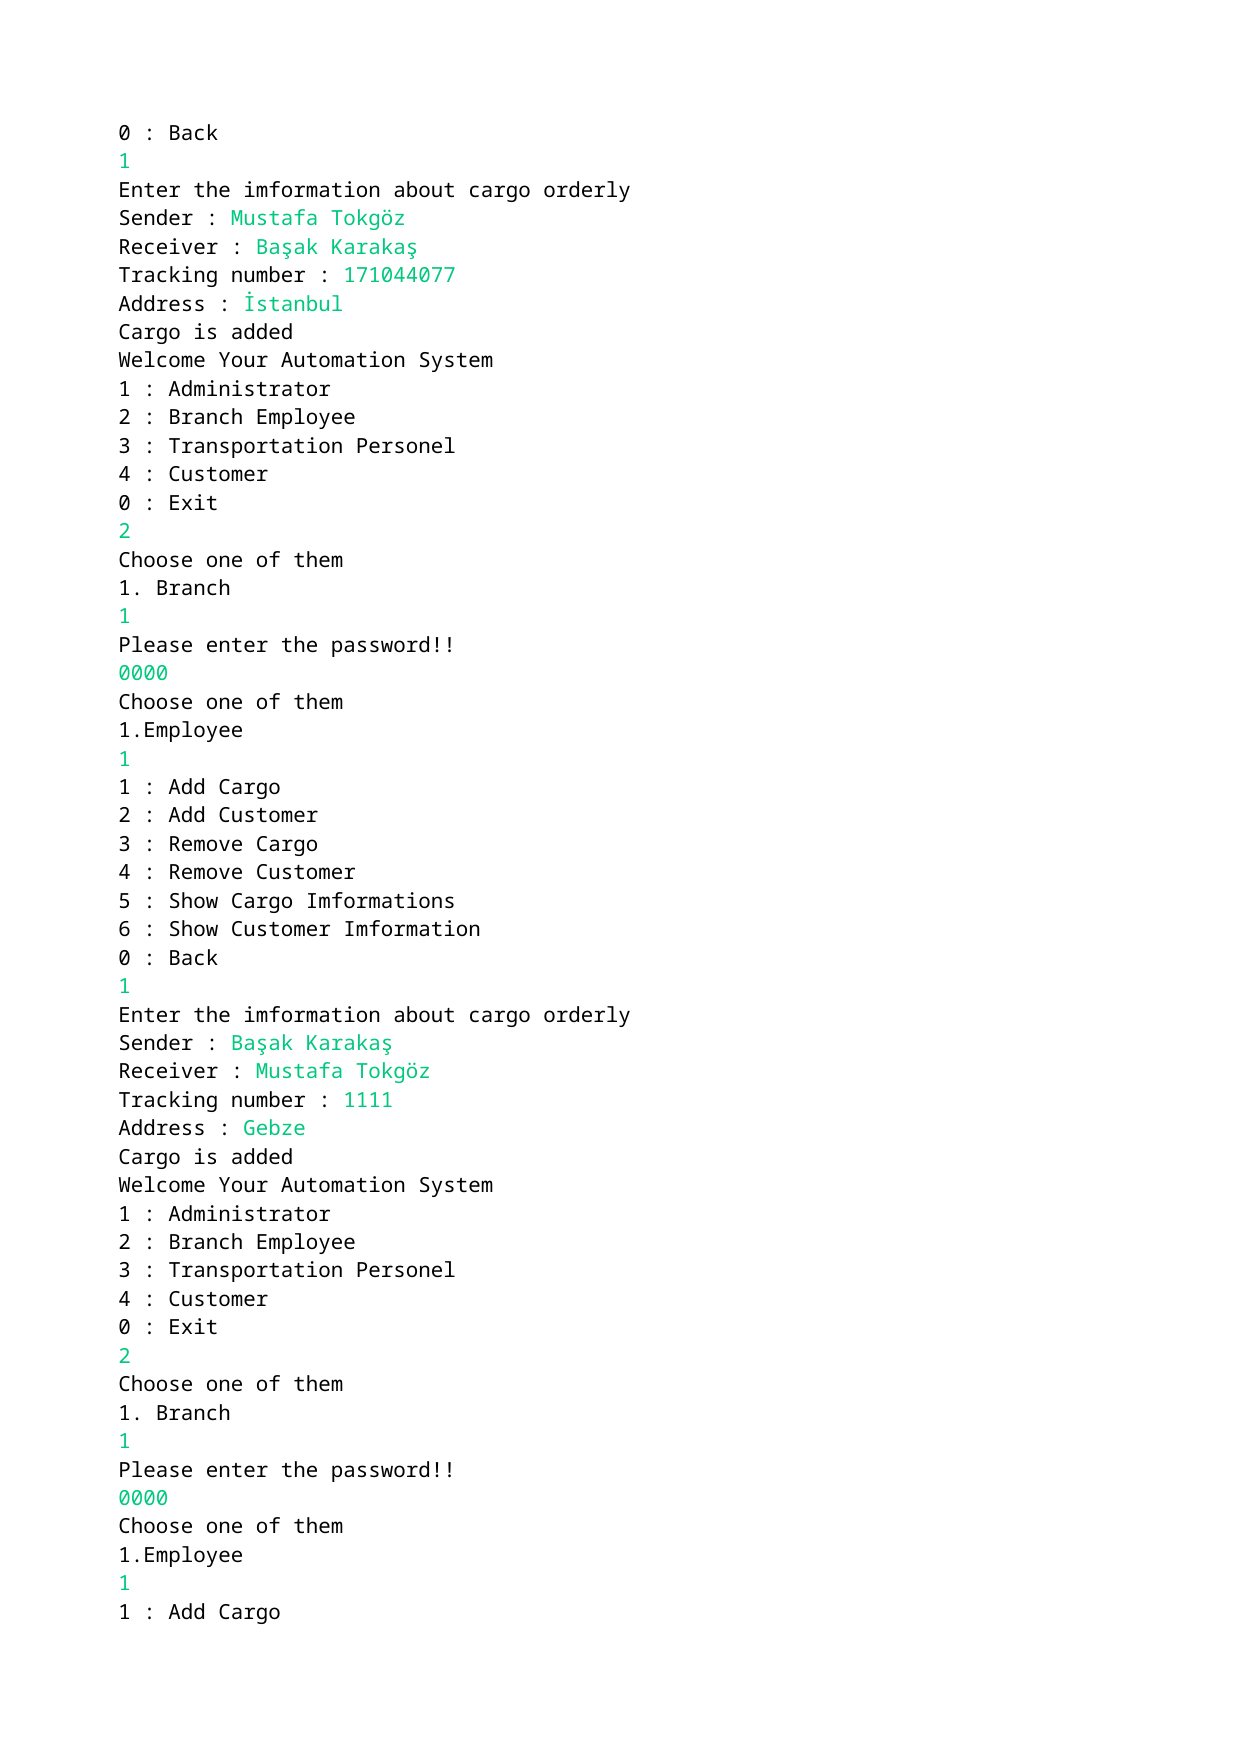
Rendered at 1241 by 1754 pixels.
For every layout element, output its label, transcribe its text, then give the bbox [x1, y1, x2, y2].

text 1 : Administrator [118, 1199, 1122, 1227]
text Choose one of them [118, 1512, 1122, 1540]
text Welcome Your Automation System [118, 346, 1122, 374]
text 1 [118, 1426, 1122, 1455]
text 1 [118, 602, 1122, 630]
text 1 [118, 1568, 1122, 1597]
text 2 [118, 1341, 1122, 1369]
text 1 [118, 744, 1122, 772]
text 5 : Show Cargo Imformations [118, 886, 1122, 914]
text 4 : Remove Customer [118, 857, 1122, 886]
text Please enter the password!! [118, 1455, 1122, 1483]
text 2 : Branch Employee [118, 402, 1122, 431]
text 3 : Transportation Personel [118, 431, 1122, 459]
text 3 : Transportation Personel [118, 1256, 1122, 1284]
text 1. Branch [118, 573, 1122, 602]
text 0 : Exit [118, 1312, 1122, 1341]
text 1 [118, 971, 1122, 1000]
text Sender : Başak Karakaş [118, 1028, 1122, 1057]
text Cargo is added [118, 317, 1122, 346]
text 0 : Exit [118, 488, 1122, 516]
text Enter the imformation about cargo orderly [118, 1000, 1122, 1028]
text Tracking number : 1111 [118, 1085, 1122, 1113]
text 1 : Add Cargo [118, 1597, 1122, 1625]
text 0000 [118, 658, 1122, 687]
text Choose one of them [118, 545, 1122, 573]
text Cargo is added [118, 1142, 1122, 1170]
text Choose one of them [118, 1369, 1122, 1398]
text 0000 [118, 1483, 1122, 1512]
text Address : İstanbul [118, 289, 1122, 317]
text Please enter the password!! [118, 630, 1122, 658]
text Address : Gebze [118, 1113, 1122, 1142]
text Enter the imformation about cargo orderly [118, 175, 1122, 203]
text 1.Employee [118, 1540, 1122, 1568]
text Tracking number : 171044077 [118, 260, 1122, 289]
text 3 : Remove Cargo [118, 829, 1122, 857]
text 1 : Administrator [118, 374, 1122, 402]
text 4 : Customer [118, 459, 1122, 488]
text 1 : Add Cargo [118, 772, 1122, 801]
text Receiver : Başak Karakaş [118, 232, 1122, 260]
text 1 [118, 147, 1122, 175]
text Sender : Mustafa Tokgöz [118, 203, 1122, 232]
text 2 : Add Customer [118, 801, 1122, 829]
text 2 : Branch Employee [118, 1227, 1122, 1256]
text 1.Employee [118, 715, 1122, 744]
text 0 : Back [118, 943, 1122, 971]
text Welcome Your Automation System [118, 1170, 1122, 1199]
text 6 : Show Customer Imformation [118, 914, 1122, 943]
text 4 : Customer [118, 1284, 1122, 1312]
text Choose one of them [118, 687, 1122, 715]
text 0 : Back [118, 118, 1122, 147]
text 2 [118, 516, 1122, 545]
text 1. Branch [118, 1398, 1122, 1426]
text Receiver : Mustafa Tokgöz [118, 1057, 1122, 1085]
